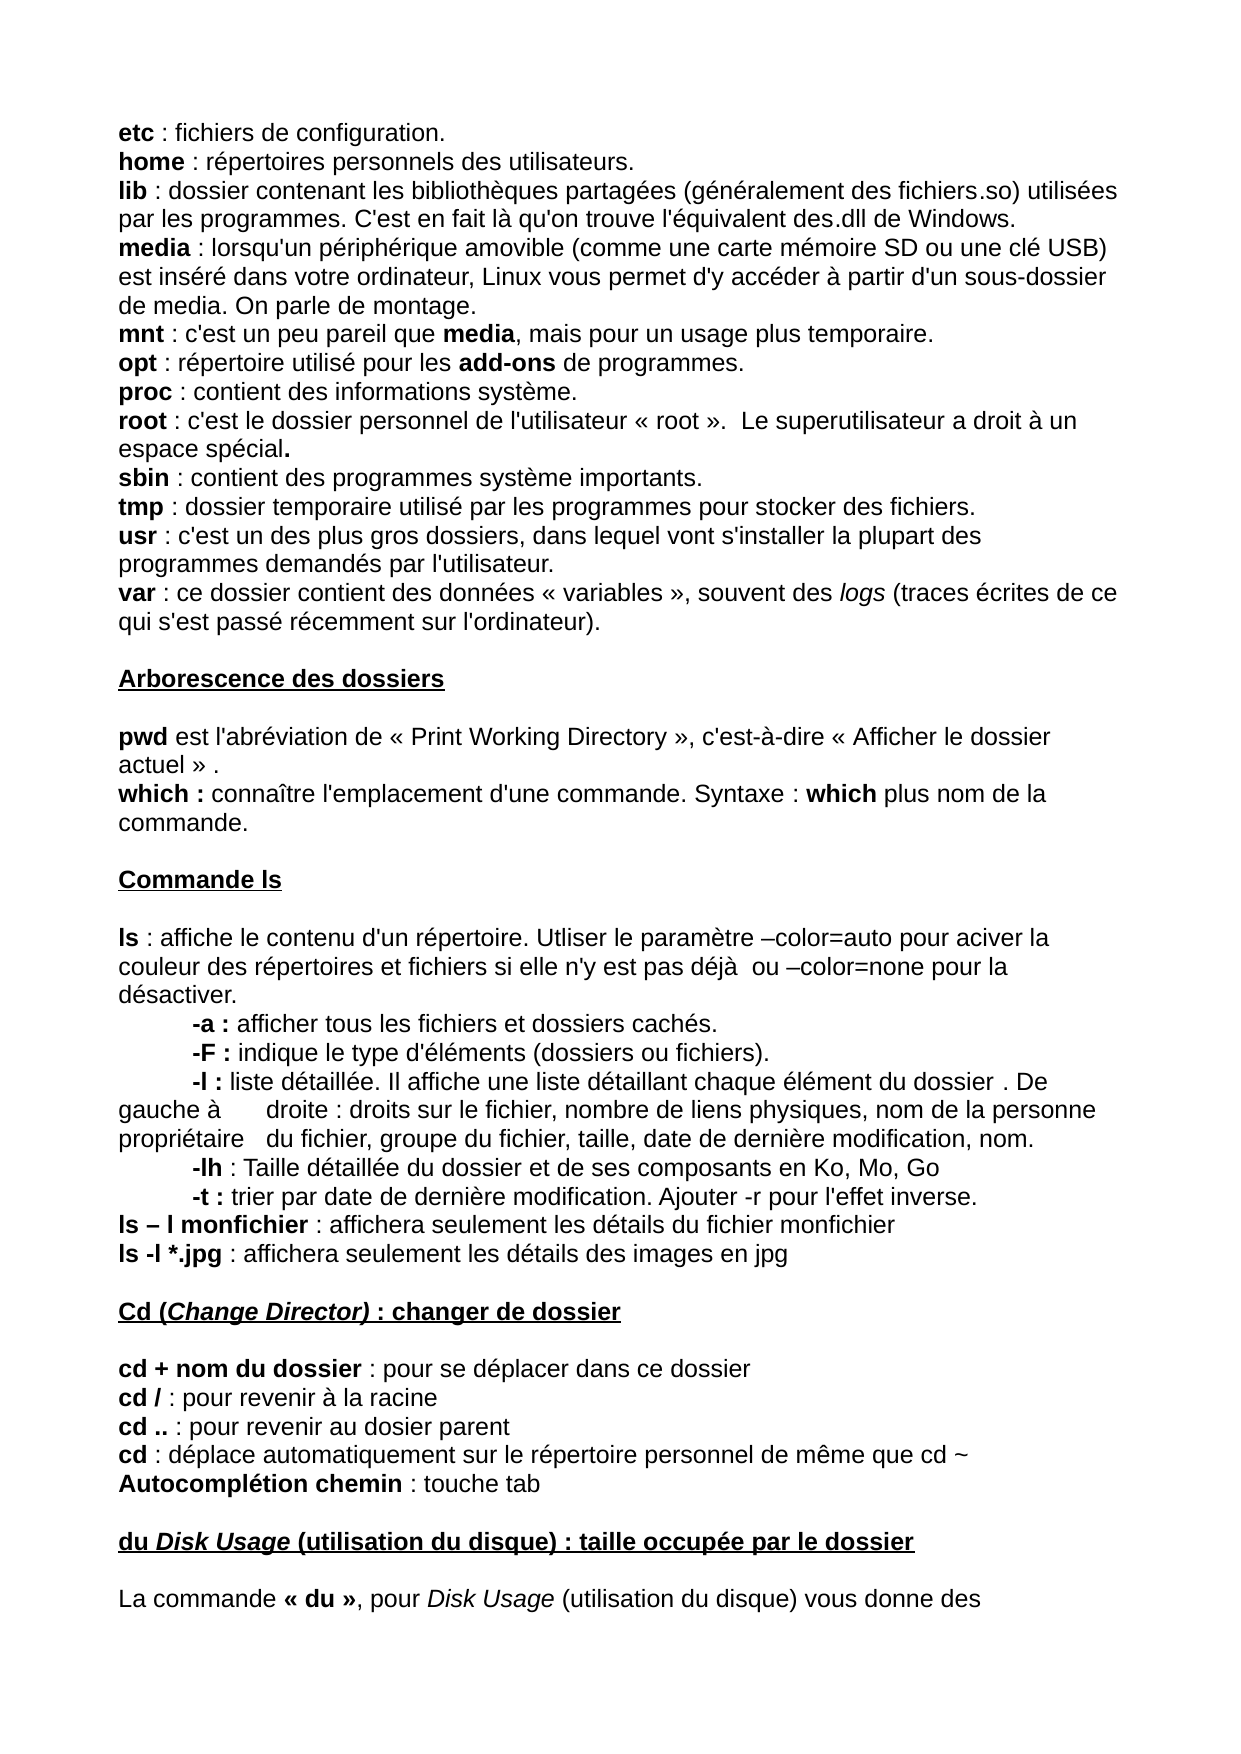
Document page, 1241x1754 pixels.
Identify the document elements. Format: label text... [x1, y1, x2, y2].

text -F : indique le type d'éléments (dossiers ou fichiers). [118, 1038, 1122, 1066]
text root : c'est le dossier personnel de l'utilisateur « root ». Le superutilisateur a droit à un espace spécial. [118, 406, 1122, 463]
text du Disk Usage (utilisation du disque) : taille occupée par le dossier [118, 1526, 1122, 1555]
text opt : répertoire utilisé pour les add-ons de programmes. [118, 348, 1122, 377]
text media : lorsqu'un périphérique amovible (comme une carte mémoire SD ou une clé USB) est inséré dans votre ordinateur, Linux vous permet d'y accéder à partir d'un sous-dossier de media. On parle de montage. [118, 233, 1122, 319]
text sbin : contient des programmes système importants. [118, 463, 1122, 492]
text Arborescence des dossiers [118, 664, 1122, 693]
text lib : dossier contenant les bibliothèques partagées (généralement des fichiers.so) utilisées par les programmes. C'est en fait là qu'on trouve l'équivalent des.dll de Windows. [118, 176, 1122, 233]
text home : répertoires personnels des utilisateurs. [118, 147, 1122, 176]
text pwd est l'abréviation de « Print Working Directory », c'est-à-dire « Afficher le dossier actuel » . [118, 721, 1122, 779]
text etc : fichiers de configuration. [118, 118, 1122, 147]
text ls : affiche le contenu d'un répertoire. Utliser le paramètre –color=auto pour aciver la couleur des répertoires et fichiers si elle n'y est pas déjà ou –color=none pour la désactiver. [118, 923, 1122, 1009]
text Autocomplétion chemin : touche tab [118, 1469, 1122, 1498]
text which : connaître l'emplacement d'une commande. Syntaxe : which plus nom de la commande. [118, 779, 1122, 836]
text -lh : Taille détaillée du dossier et de ses composants en Ko, Mo, Go [118, 1153, 1122, 1181]
text ls -l *.jpg : affichera seulement les détails des images en jpg [118, 1239, 1122, 1268]
text mnt : c'est un peu pareil que media, mais pour un usage plus temporaire. [118, 319, 1122, 348]
text var : ce dossier contient des données « variables », souvent des logs (traces écrites de ce qui s'est passé récemment sur l'ordinateur). [118, 578, 1122, 636]
text cd / : pour revenir à la racine [118, 1383, 1122, 1411]
text Cd (Change Director) : changer de dossier [118, 1296, 1122, 1325]
text proc : contient des informations système. [118, 377, 1122, 406]
text tmp : dossier temporaire utilisé par les programmes pour stocker des fichiers. [118, 492, 1122, 521]
text cd : déplace automatiquement sur le répertoire personnel de même que cd ~ [118, 1440, 1122, 1469]
text usr : c'est un des plus gros dossiers, dans lequel vont s'installer la plupart des programmes demandés par l'utilisateur. [118, 521, 1122, 578]
text La commande « du », pour Disk Usage (utilisation du disque) vous donne des [118, 1584, 1122, 1613]
text -t : trier par date de dernière modification. Ajouter -r pour l'effet inverse. [118, 1181, 1122, 1210]
text -a : afficher tous les fichiers et dossiers cachés. [118, 1009, 1122, 1038]
text ls – l monfichier : affichera seulement les détails du fichier monfichier [118, 1210, 1122, 1239]
text -l : liste détaillée. Il affiche une liste détaillant chaque élément du dossier . De gauche à droite : droits sur le fichier, nombre de liens physiques, nom de la personne propriétaire du fichier, groupe du fichier, taille, date de dernière modification, nom. [118, 1066, 1122, 1153]
text cd + nom du dossier : pour se déplacer dans ce dossier [118, 1354, 1122, 1383]
text Commande ls [118, 865, 1122, 894]
text cd .. : pour revenir au dosier parent [118, 1411, 1122, 1440]
